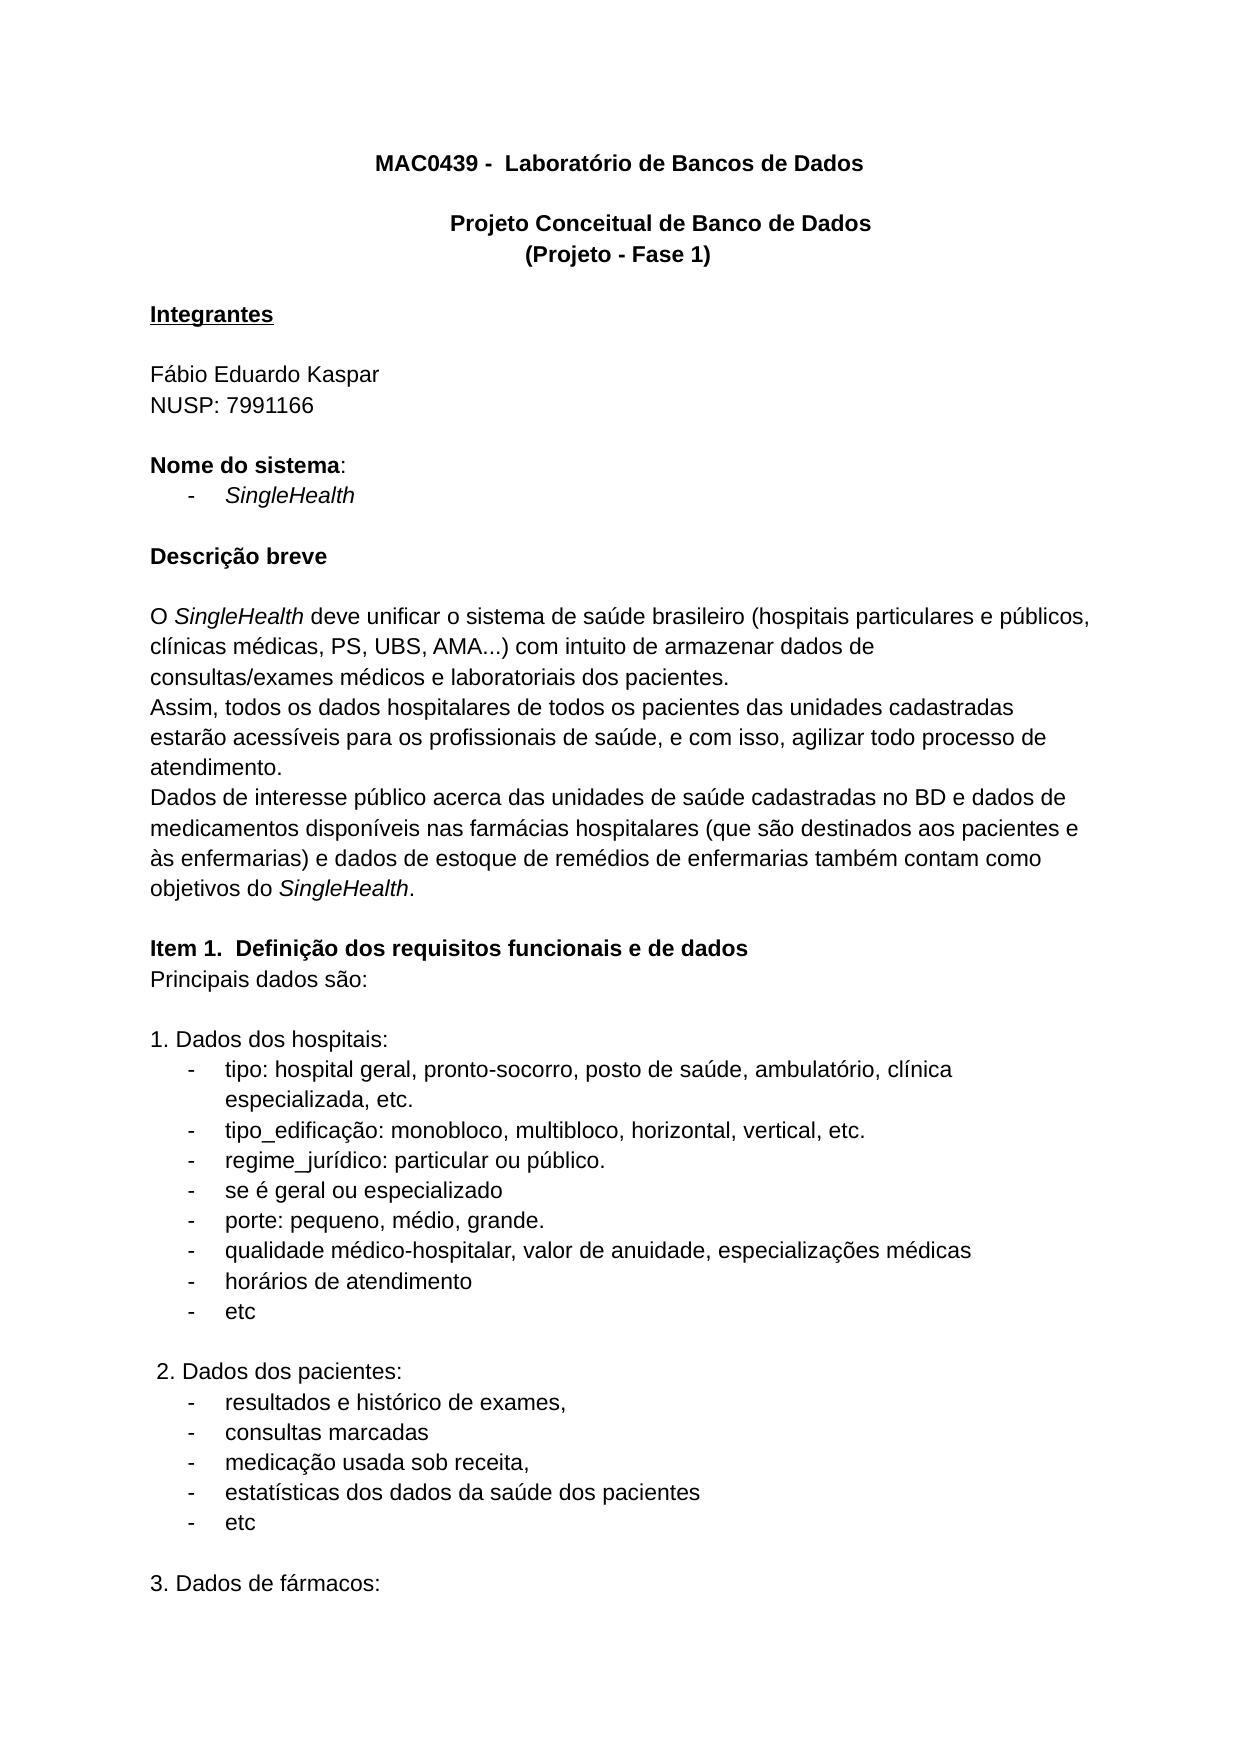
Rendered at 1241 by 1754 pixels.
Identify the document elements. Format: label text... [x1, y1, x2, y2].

text Assim, todos os dados hospitalares de todos os pacientes das unidades cadastradas estarão acessíveis para os profissionais de saúde, e com isso, agilizar todo processo de atendimento. [150, 694, 1090, 781]
list estatísticas dos dados da saúde dos pacientes [187, 1479, 1090, 1506]
list qualidade médico-hospitalar, valor de anuidade, especializações médicas [187, 1237, 1090, 1264]
text NUSP: 7991166 [150, 392, 1090, 418]
text Nome do sistema: [150, 452, 1090, 478]
text O SingleHealth deve unificar o sistema de saúde brasileiro (hospitais particulares e públicos, clínicas médicas, PS, UBS, AMA...) com intuito de armazenar dados de [150, 603, 1090, 660]
text 2. Dados dos pacientes: [150, 1358, 1090, 1385]
text Fábio Eduardo Kaspar [150, 361, 1090, 388]
list medicação usada sob receita, [187, 1449, 1090, 1475]
list tipo: hospital geral, pronto-socorro, posto de saúde, ambulatório, clínica especializada, etc. [187, 1056, 1090, 1113]
list resultados e histórico de exames, [187, 1388, 1090, 1415]
list se é geral ou especializado [187, 1177, 1090, 1203]
list tipo_edificação: monobloco, multibloco, horizontal, vertical, etc. [187, 1117, 1090, 1143]
list regime_jurídico: particular ou público. [187, 1147, 1090, 1173]
text Item 1. Definição dos requisitos funcionais e de dados [150, 935, 1090, 962]
text Descrição breve [150, 543, 1090, 569]
text Principais dados são: [150, 966, 1090, 992]
text Dados de interesse público acerca das unidades de saúde cadastradas no BD e dados de medicamentos disponíveis nas farmácias hospitalares (que são destinados aos pacientes e às enfermarias) e dados de estoque de remédios de enfermarias também contam como objetivos do SingleHealth. [150, 784, 1090, 901]
text 1. Dados dos hospitais: [150, 1026, 1090, 1052]
text Projeto Conceitual de Banco de Dados [150, 210, 1090, 237]
list consultas marcadas [187, 1419, 1090, 1445]
text 3. Dados de fármacos: [150, 1570, 1090, 1596]
text (Projeto - Fase 1) [150, 241, 1090, 267]
text MAC0439 - Laboratório de Bancos de Dados [150, 150, 1090, 176]
list etc [187, 1298, 1090, 1324]
text consultas/exames médicos e laboratoriais dos pacientes. [150, 663, 1090, 690]
list porte: pequeno, médio, grande. [187, 1207, 1090, 1234]
list horários de atendimento [187, 1268, 1090, 1294]
list SingleHealth [187, 482, 1090, 509]
text Integrantes [150, 301, 1090, 327]
list etc [187, 1509, 1090, 1536]
